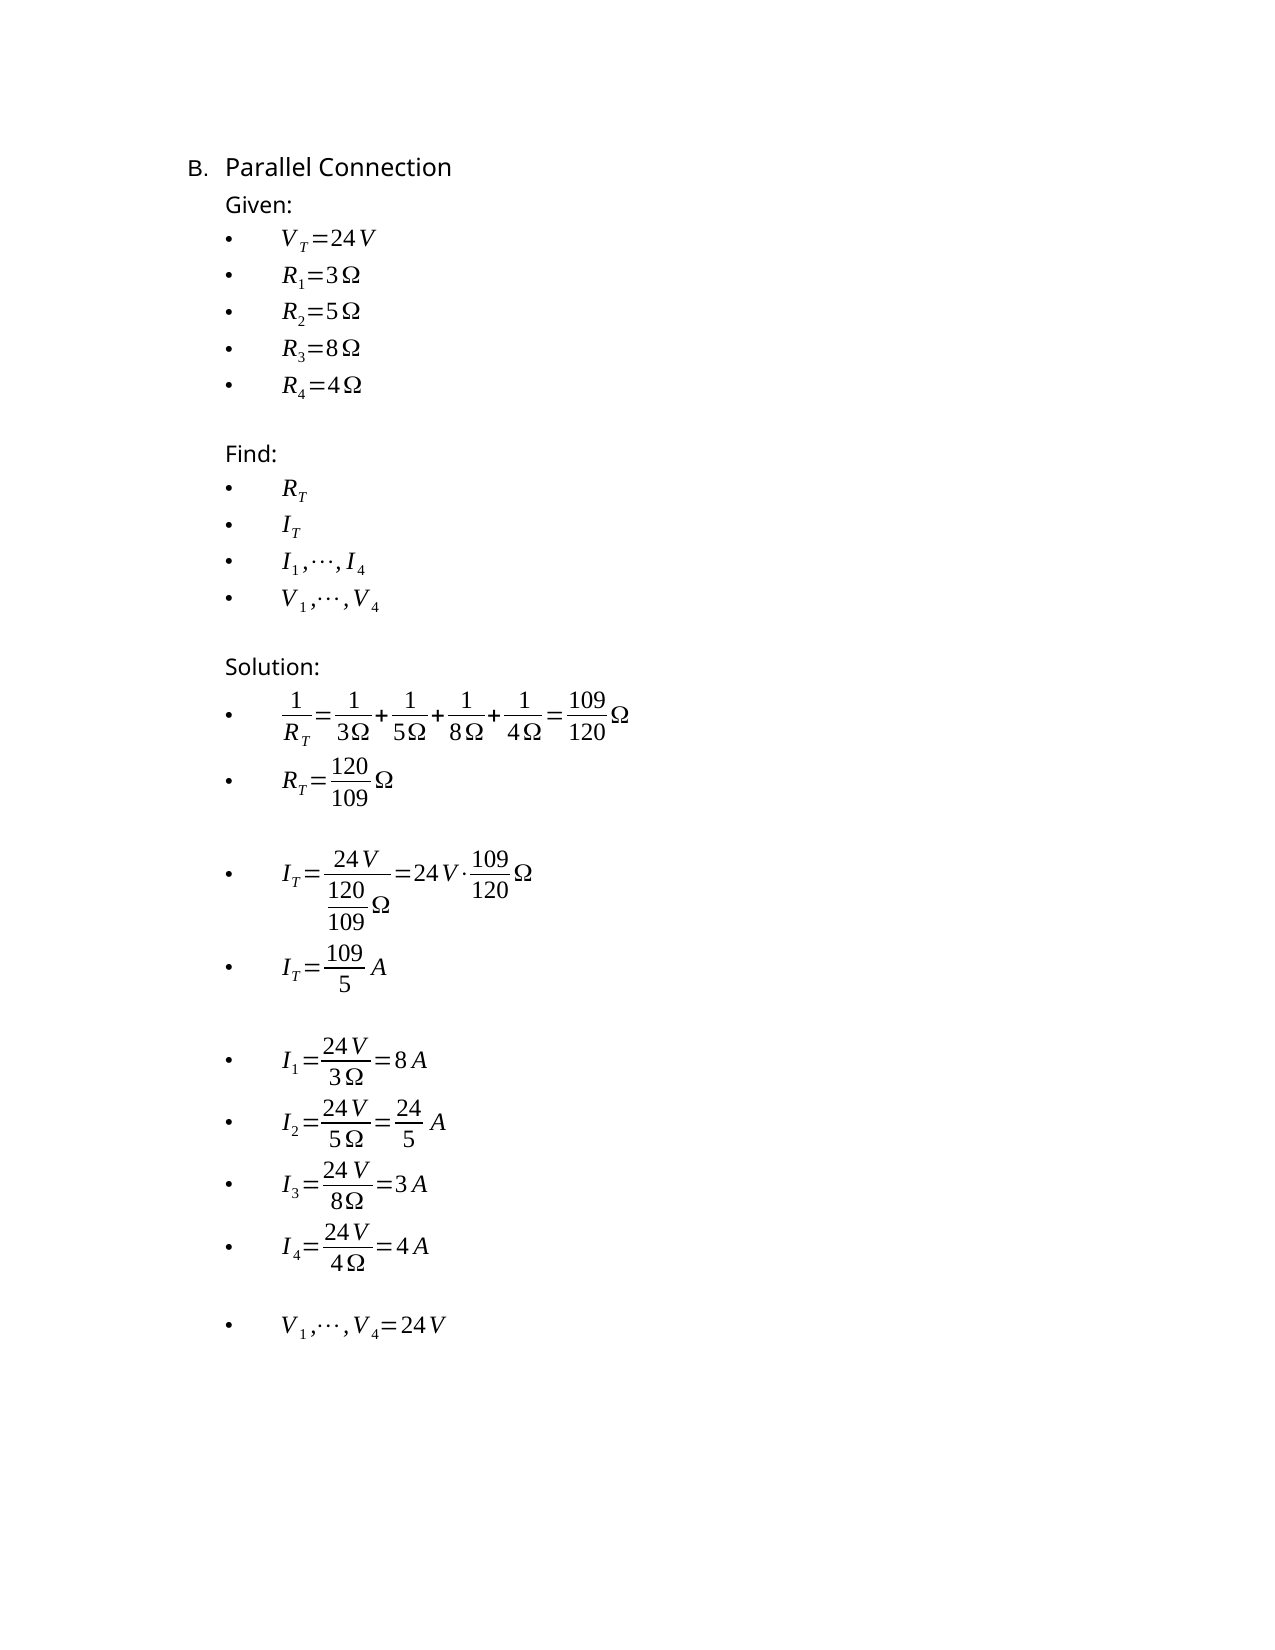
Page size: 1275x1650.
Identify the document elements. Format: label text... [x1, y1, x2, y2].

text Find: [150, 438, 1125, 469]
text Solution: [150, 651, 1125, 682]
list Parallel Connection Given: [187, 150, 1125, 220]
